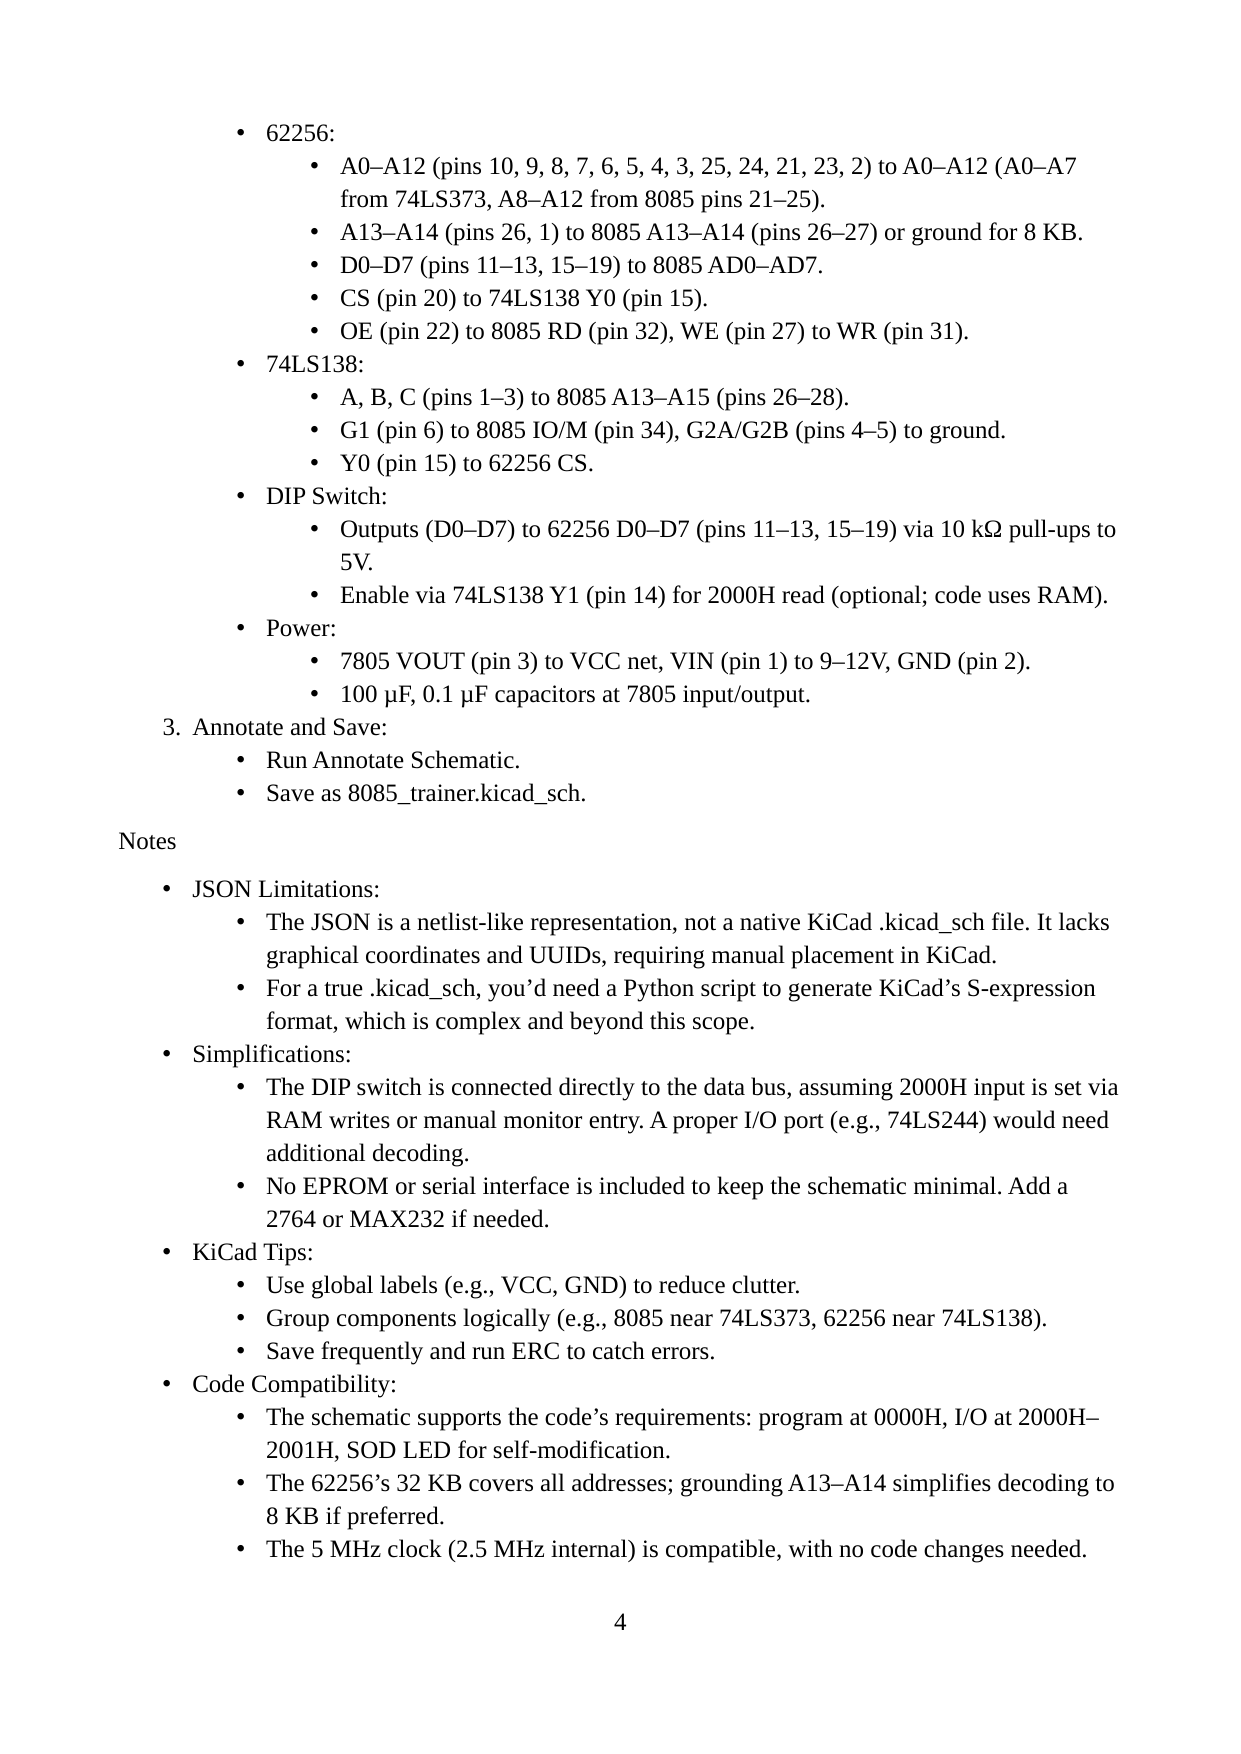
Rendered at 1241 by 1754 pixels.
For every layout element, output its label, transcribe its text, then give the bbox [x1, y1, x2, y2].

list The 62256’s 32 KB covers all addresses; grounding A13–A14 simplifies decoding to 8 KB if preferred. [236, 1468, 1122, 1530]
list Run Annotate Schematic. [236, 746, 1122, 774]
list A, B, C (pins 1–3) to 8085 A13–A15 (pins 26–28). [310, 382, 1122, 411]
list The JSON is a netlist-like representation, not a native KiCad .kicad_sch file. It lacks graphical coordinates and UUIDs, requiring manual placement in KiCad. [236, 907, 1122, 968]
list For a true .kicad_sch, you’d need a Python script to generate KiCad’s S-expression format, which is complex and beyond this scope. [236, 973, 1122, 1034]
list Save as 8085_trainer.kicad_sch. [236, 778, 1122, 807]
list D0–D7 (pins 11–13, 15–19) to 8085 AD0–AD7. [310, 250, 1122, 279]
list OE (pin 22) to 8085 RD (pin 32), WE (pin 27) to WR (pin 31). [310, 316, 1122, 345]
list KiCad Tips: [162, 1237, 1122, 1266]
list Y0 (pin 15) to 62256 CS. [310, 448, 1122, 477]
list Annotate and Save: [162, 712, 1122, 741]
list Group components logically (e.g., 8085 near 74LS373, 62256 near 74LS138). [236, 1303, 1122, 1332]
list Save frequently and run ERC to catch errors. [236, 1336, 1122, 1365]
list A0–A12 (pins 10, 9, 8, 7, 6, 5, 4, 3, 25, 24, 21, 23, 2) to A0–A12 (A0–A7 from 74LS373, A8–A12 from 8085 pins 21–25). [310, 151, 1122, 213]
list 74LS138: [236, 349, 1122, 378]
list DIP Switch: [236, 481, 1122, 510]
list G1 (pin 6) to 8085 IO/M (pin 34), G2A/G2B (pins 4–5) to ground. [310, 415, 1122, 444]
list 7805 VOUT (pin 3) to VCC net, VIN (pin 1) to 9–12V, GND (pin 2). [310, 646, 1122, 675]
list No EPROM or serial interface is included to keep the schematic minimal. Add a 2764 or MAX232 if needed. [236, 1171, 1122, 1233]
list Code Compatibility: [162, 1369, 1122, 1398]
text Notes [118, 826, 1122, 855]
list Enable via 74LS138 Y1 (pin 14) for 2000H read (optional; code uses RAM). [310, 580, 1122, 609]
list CS (pin 20) to 74LS138 Y0 (pin 15). [310, 283, 1122, 312]
list JSON Limitations: [162, 874, 1122, 902]
list The 5 MHz clock (2.5 MHz internal) is compatible, with no code changes needed. [236, 1534, 1122, 1563]
list The DIP switch is connected directly to the data bus, assuming 2000H input is set via RAM writes or manual monitor entry. A proper I/O port (e.g., 74LS244) would need additional decoding. [236, 1072, 1122, 1167]
list Use global labels (e.g., VCC, GND) to reduce clutter. [236, 1270, 1122, 1299]
list A13–A14 (pins 26, 1) to 8085 A13–A14 (pins 26–27) or ground for 8 KB. [310, 217, 1122, 246]
list 100 µF, 0.1 µF capacitors at 7805 input/output. [310, 679, 1122, 708]
list The schematic supports the code’s requirements: program at 0000H, I/O at 2000H–2001H, SOD LED for self-modification. [236, 1402, 1122, 1464]
list 62256: [236, 118, 1122, 147]
list Power: [236, 613, 1122, 642]
list Simplifications: [162, 1039, 1122, 1068]
list Outputs (D0–D7) to 62256 D0–D7 (pins 11–13, 15–19) via 10 kΩ pull-ups to 5V. [310, 514, 1122, 576]
